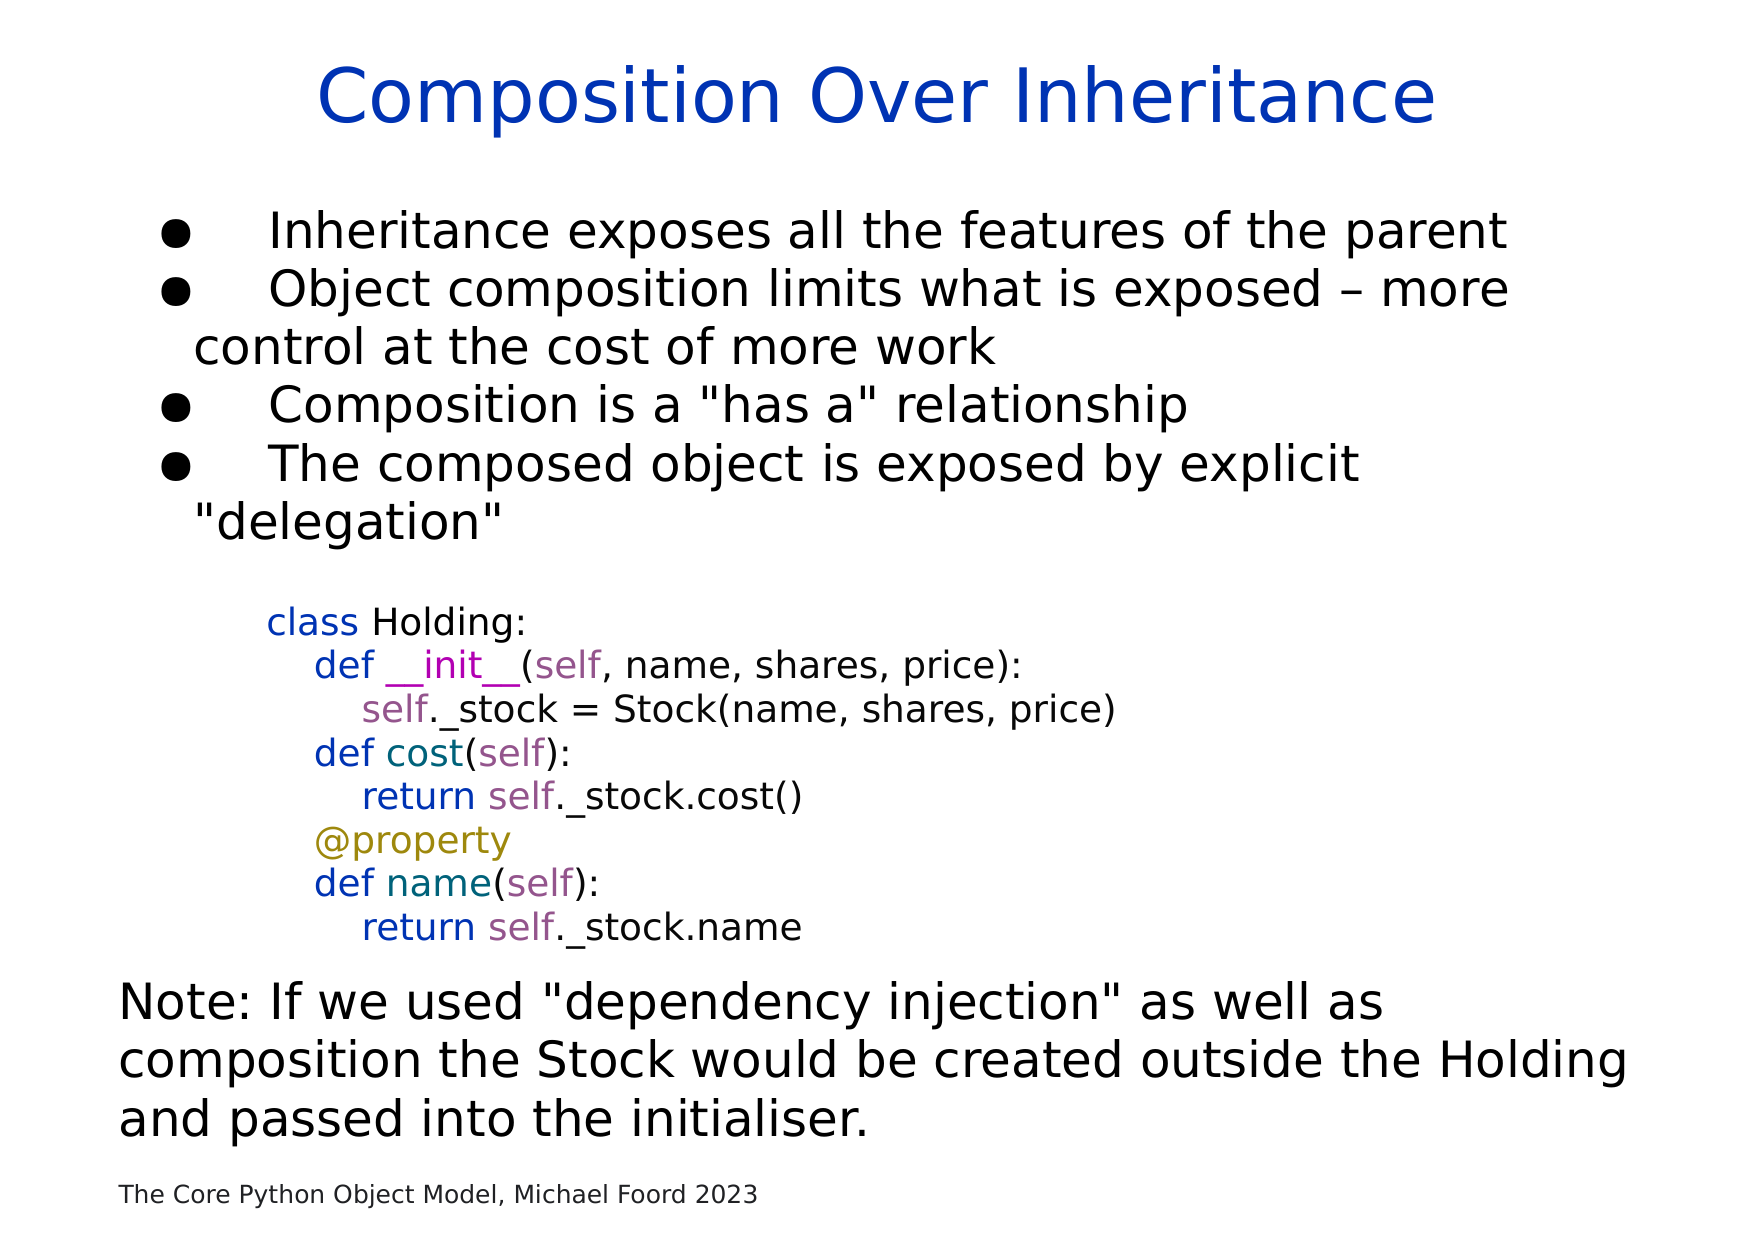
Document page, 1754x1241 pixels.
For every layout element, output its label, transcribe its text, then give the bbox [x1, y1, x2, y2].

list The composed object is exposed by explicit "delegation" [156, 434, 1636, 551]
list Inheritance exposes all the features of the parent [156, 202, 1636, 260]
text Composition Over Inheritance [118, 53, 1636, 140]
text class Holding: def __init__(self, name, shares, price): self._stock = Stock(name, shares, price) def cost(self): return self._stock.cost() @property def name(self): return self._stock.name [266, 600, 1636, 949]
list Object composition limits what is exposed – more control at the cost of more work [156, 260, 1636, 376]
list Composition is a "has a" relationship [156, 376, 1636, 434]
text Note: If we used "dependency injection" as well as composition the Stock would be created outside the Holding and passed into the initialiser. [118, 973, 1636, 1148]
